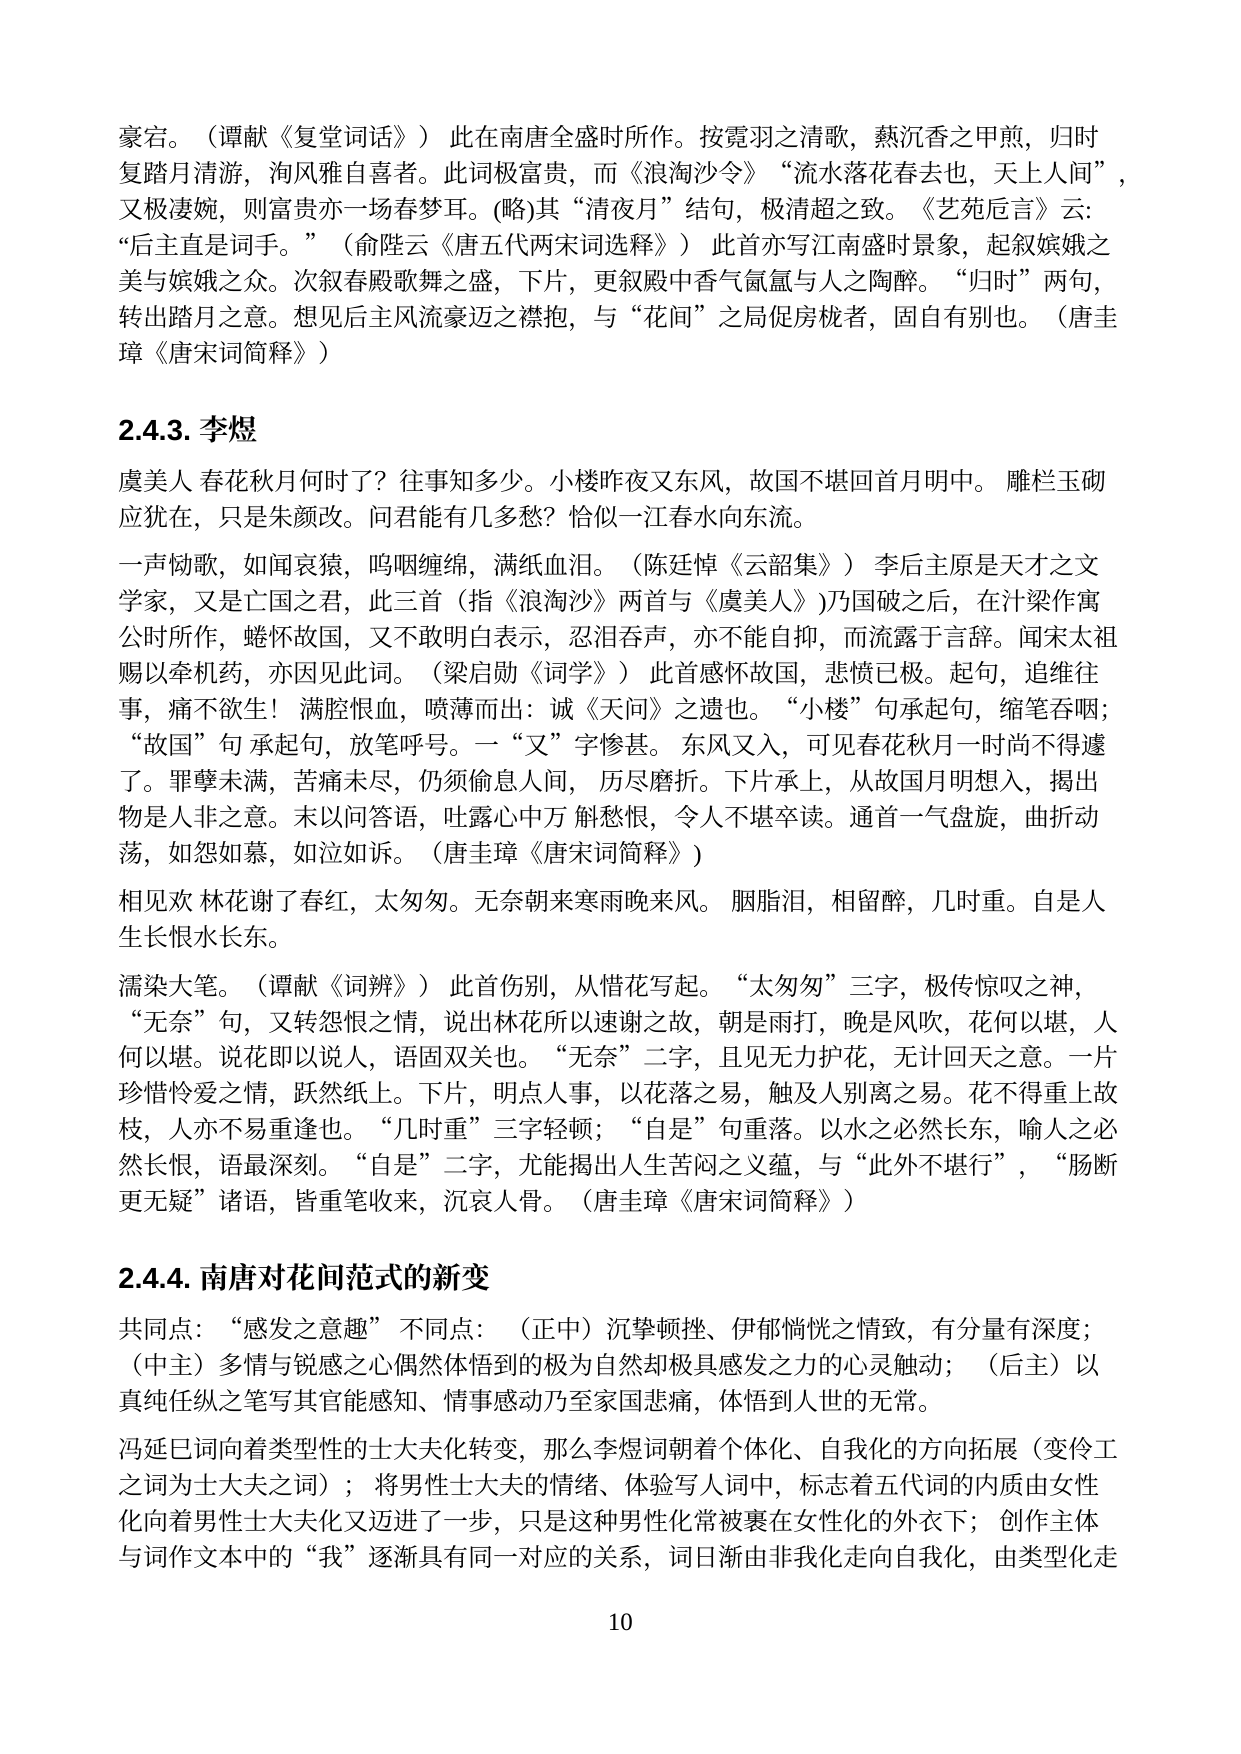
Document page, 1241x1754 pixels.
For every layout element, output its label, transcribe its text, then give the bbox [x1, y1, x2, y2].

text 一声恸歌，如闻哀猿，呜咽缠绵，满纸血泪。（陈廷悼《云韶集》） 李后主原是天才之文学家，又是亡国之君，此三首（指《浪淘沙》两首与《虞美人》)乃国破之后，在汁梁作寓公时所作，蜷怀故国，又不敢明白表示，忍泪吞声，亦不能自抑，而流露于言辞。闻宋太祖赐以牵机药，亦因见此词。（梁启勋《词学》） 此首感怀故国，悲愤已极。起句，追维往事，痛不欲生！ 满腔恨血，喷薄而出：诚《天问》之遗也。“小楼”句承起句，缩笔吞咽；“故国”句 承起句，放笔呼号。一“又”字惨甚。 东风又入，可见春花秋月一时尚不得遽了。罪孽未满，苦痛未尽，仍须偷息人间， 历尽磨折。下片承上，从故国月明想入，揭出物是人非之意。末以问答语，吐露心中万 斛愁恨，令人不堪卒读。通首一气盘旋，曲折动荡，如怨如慕，如泣如诉。（唐圭璋《唐宋词简释》) [118, 546, 1122, 869]
text 濡染大笔。（谭献《词辨》） 此首伤别，从惜花写起。“太匆匆”三字，极传惊叹之神，“无奈”句，又转怨恨之情，说出林花所以速谢之故，朝是雨打，晚是风吹，花何以堪，人何以堪。说花即以说人，语固双关也。“无奈”二字，且见无力护花，无计回天之意。一片珍惜怜爱之情，跃然纸上。下片，明点人事，以花落之易，触及人别离之易。花不得重上故枝，人亦不易重逢也。“几时重”三字轻顿；“自是”句重落。以水之必然长东，喻人之必然长恨，语最深刻。“自是”二字，尤能揭出人生苦闷之义蕴，与“此外不堪行”，“肠断更无疑”诸语，皆重笔收来，沉哀人骨。（唐圭璋《唐宋词简释》） [118, 966, 1122, 1218]
text 共同点：“感发之意趣” 不同点： （正中）沉挚顿挫、伊郁惝恍之情致，有分量有深度； （中主）多情与锐感之心偶然体悟到的极为自然却极具感发之力的心灵触动； （后主）以真纯任纵之笔写其官能感知、情事感动乃至家国悲痛，体悟到人世的无常。 [118, 1310, 1122, 1417]
text 相见欢 林花谢了春红，太匆匆。无奈朝来寒雨晚来风。 胭脂泪，相留醉，几时重。自是人生长恨水长东。 [118, 882, 1122, 954]
text 冯延巳词向着类型性的士大夫化转变，那么李煜词朝着个体化、自我化的方向拓展（变伶工之词为士大夫之词）； 将男性士大夫的情绪、体验写人词中，标志着五代词的内质由女性化向着男性士大夫化又迈进了一步，只是这种男性化常被裹在女性化的外衣下； 创作主体与词作文本中的“我”逐渐具有同一对应的关系，词日渐由非我化走向自我化，由类型化走 [118, 1430, 1122, 1574]
subtitle 李煜 [118, 407, 1122, 449]
text 豪宕。（谭献《复堂词话》） 此在南唐全盛时所作。按霓羽之清歌，爇沉香之甲煎，归时复踏月清游，洵风雅自喜者。此词极富贵，而《浪淘沙令》“流水落花春去也，天上人间”，又极凄婉，则富贵亦一场春梦耳。(略)其“清夜月”结句，极清超之致。《艺苑卮言》云:“后主直是词手。”（俞陛云《唐五代两宋词选释》） 此首亦写江南盛时景象，起叙嫔娥之美与嫔娥之众。次叙春殿歌舞之盛，下片，更叙殿中香气氤氲与人之陶醉。“归时”两句，转出踏月之意。想见后主风流豪迈之襟抱，与“花间”之局促房栊者，固自有别也。（唐圭璋《唐宋词简释》） [118, 118, 1122, 370]
subtitle 南唐对花间范式的新变 [118, 1255, 1122, 1297]
text 虞美人 春花秋月何时了？往事知多少。小楼昨夜又东风，故国不堪回首月明中。 雕栏玉砌应犹在，只是朱颜改。问君能有几多愁？恰似一江春水向东流。 [118, 462, 1122, 533]
